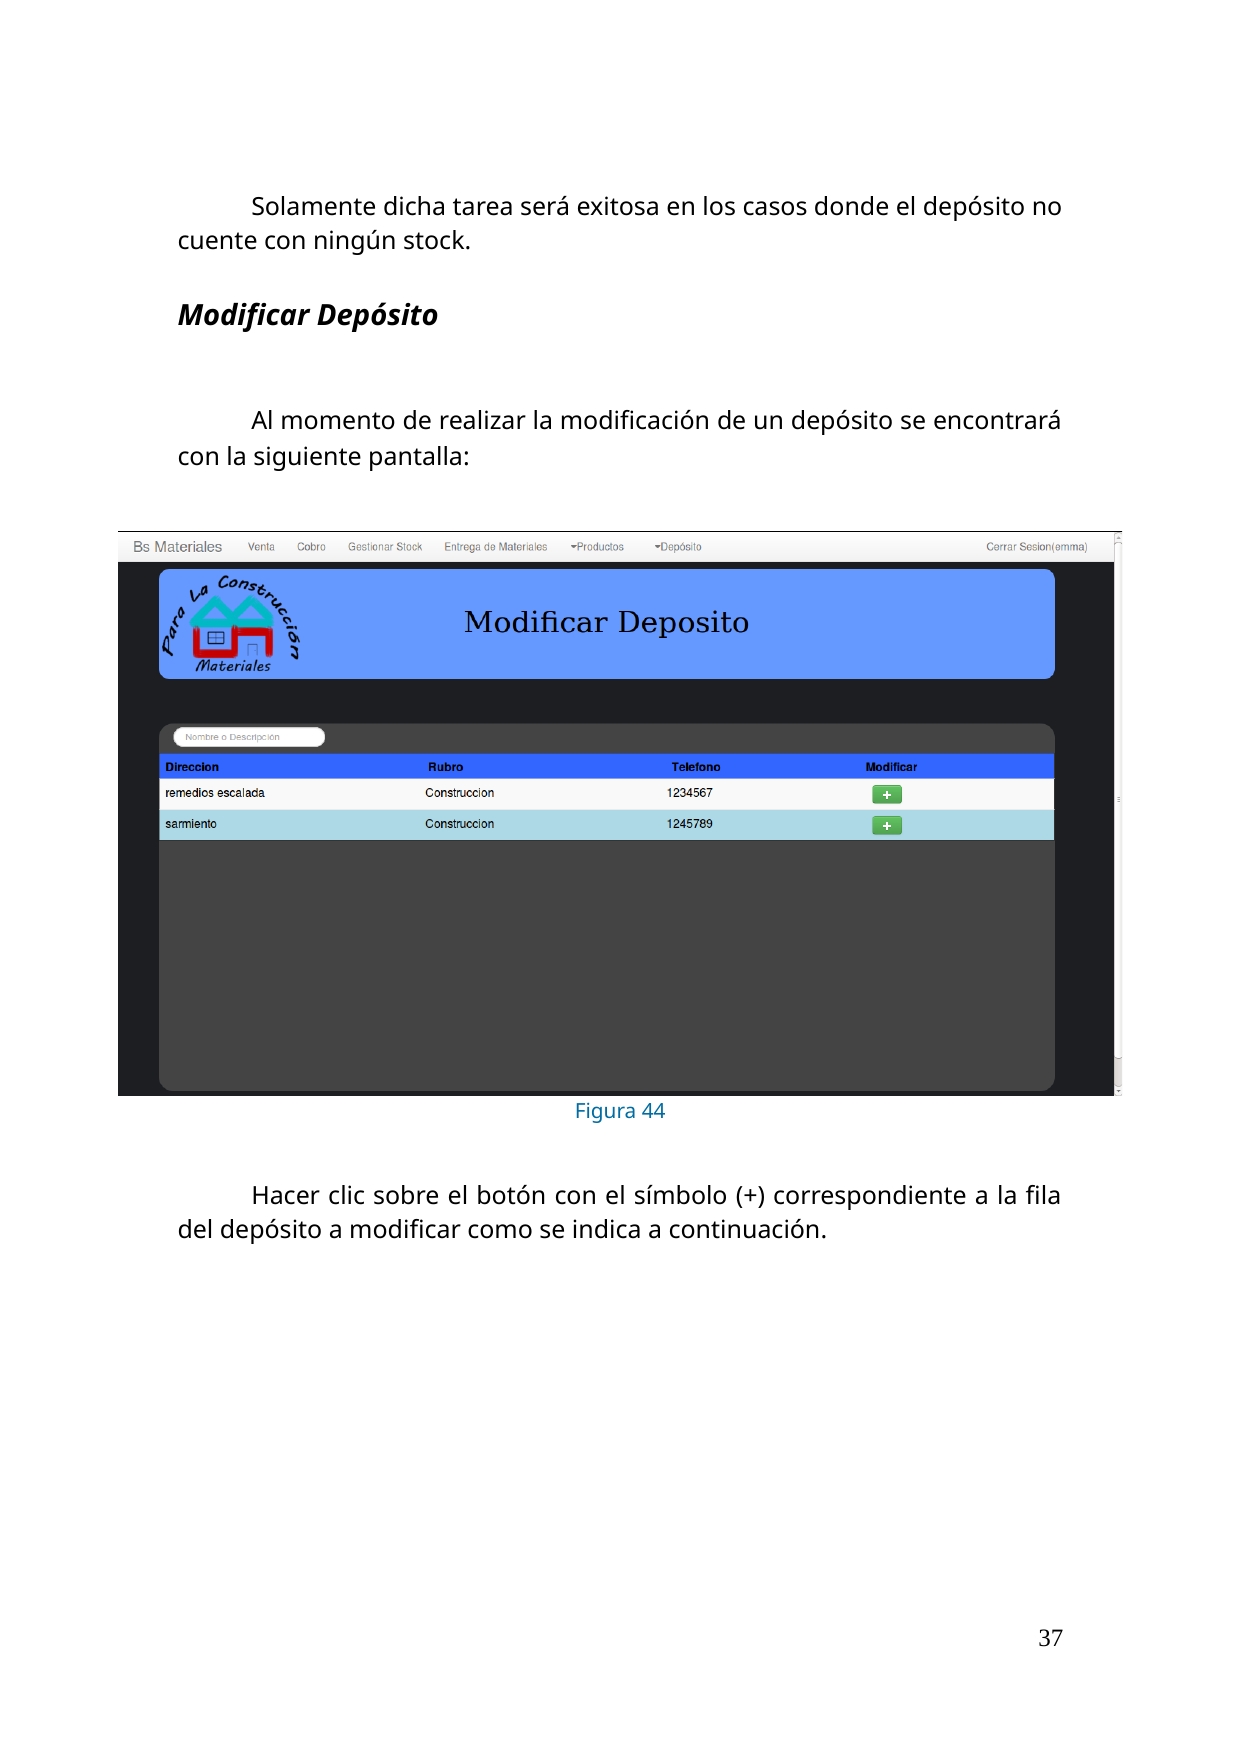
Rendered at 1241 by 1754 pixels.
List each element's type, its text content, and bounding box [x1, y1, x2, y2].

text Solamente dicha tarea será exitosa en los casos donde el depósito no cuente con ningún stock. [177, 188, 1063, 257]
text Hacer clic sobre el botón con el símbolo (+) correspondiente a la fila del depósito a modificar como se indica a continuación. [177, 1178, 1063, 1246]
subtitle Modificar Depósito [177, 294, 1063, 334]
text Figura 44 [177, 1096, 1063, 1124]
text Al momento de realizar la modificación de un depósito se encontrará con la siguiente pantalla: [177, 398, 1063, 472]
picture [118, 531, 1123, 1096]
